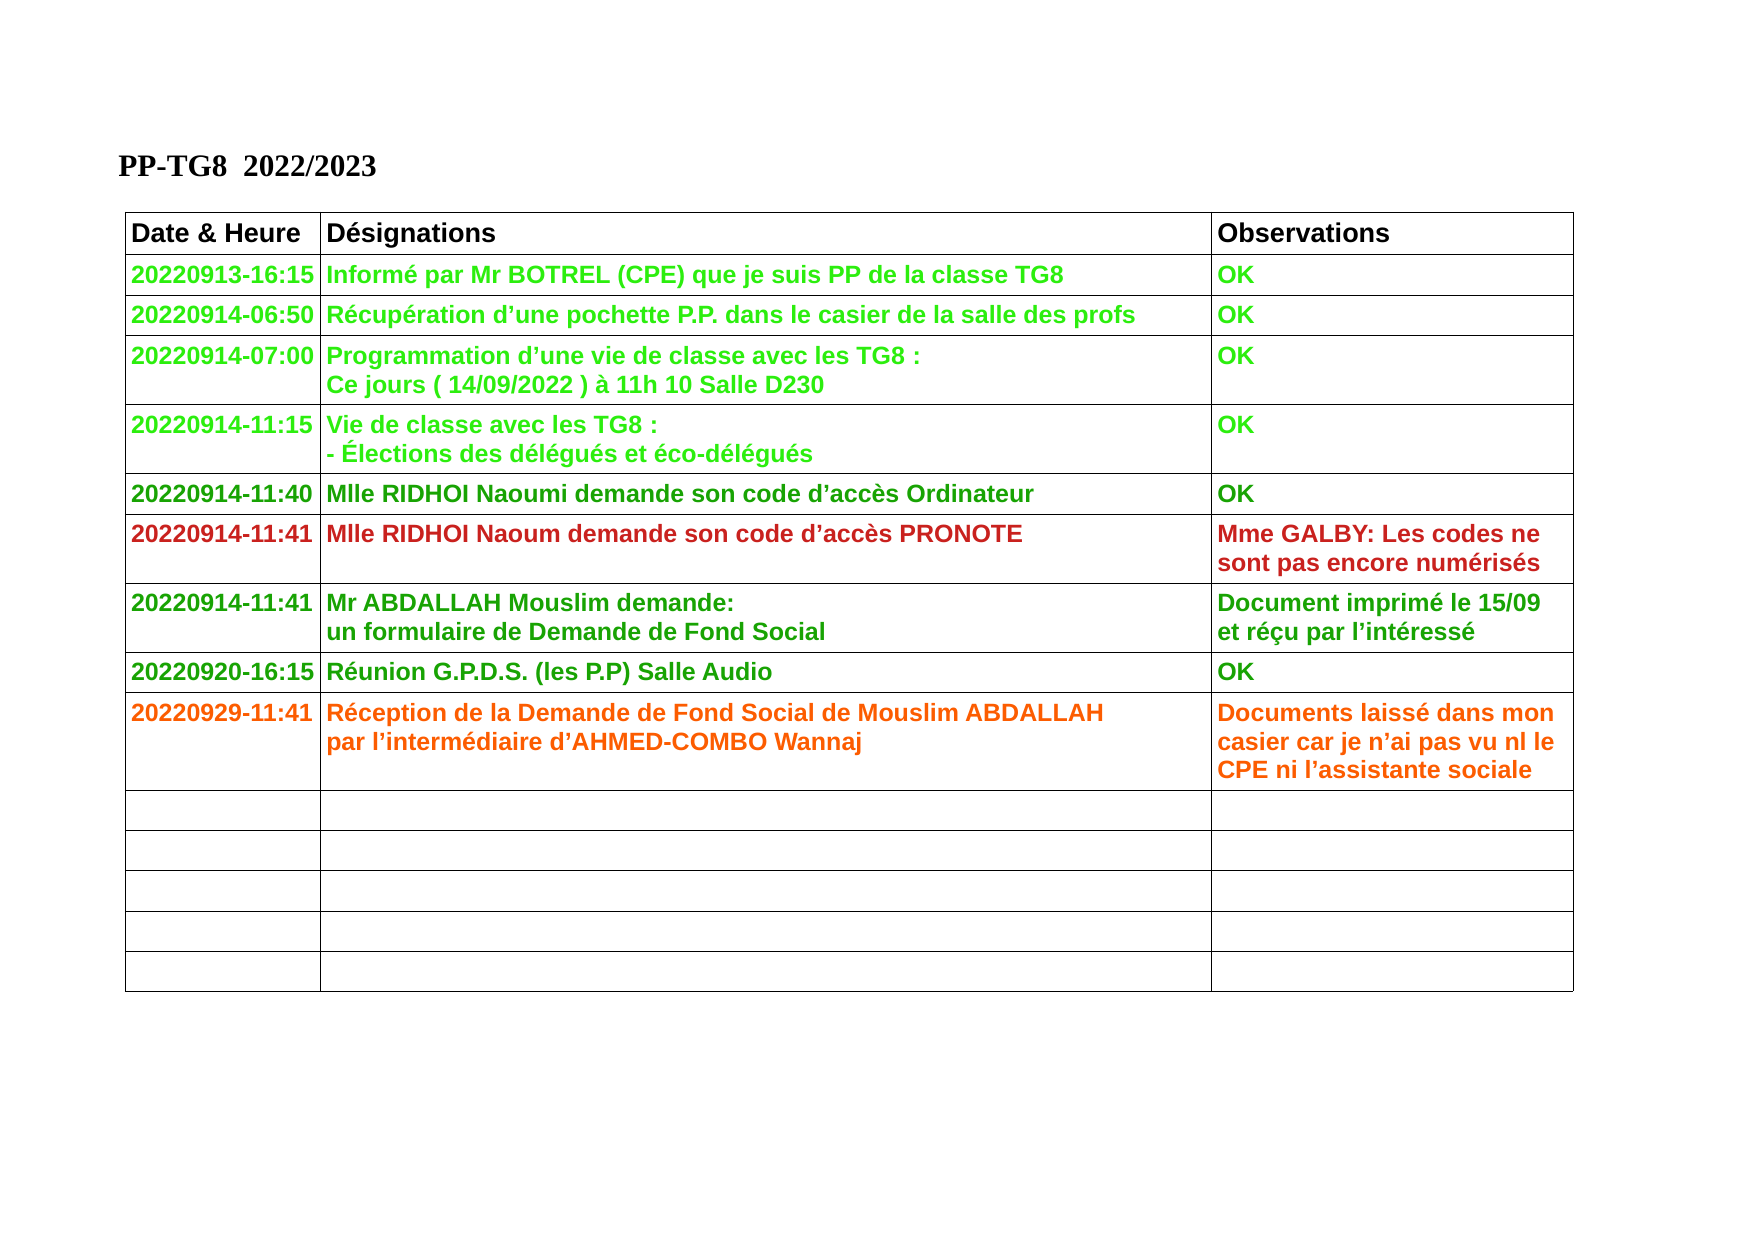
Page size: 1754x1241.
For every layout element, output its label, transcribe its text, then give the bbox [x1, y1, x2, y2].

table_cell Mlle RIDHOI Naoumi demande son code d’accès Ordinateur [321, 474, 1211, 513]
table_cell 20220929-11:41 [126, 693, 320, 790]
table_cell Mlle RIDHOI Naoum demande son code d’accès PRONOTE [321, 515, 1211, 582]
table_cell [1212, 952, 1573, 991]
table_cell OK [1212, 474, 1573, 513]
table_header Désignations [321, 213, 1211, 254]
table_cell Mr ABDALLAH Mouslim demande: un formulaire de Demande de Fond Social [321, 584, 1211, 652]
table_cell [1212, 912, 1573, 951]
table_cell [321, 871, 1211, 911]
table_cell 20220914-11:41 [126, 584, 320, 652]
table_cell Récupération d’une pochette P.P. dans le casier de la salle des profs [321, 296, 1211, 335]
table_cell OK [1212, 296, 1573, 335]
table_cell OK [1212, 405, 1573, 473]
table_cell OK [1212, 336, 1573, 404]
table_cell Réception de la Demande de Fond Social de Mouslim ABDALLAH par l’intermédiaire d’AHMED-COMBO Wannaj [321, 693, 1211, 790]
table_cell [126, 831, 320, 870]
text PP-TG8 2022/2023 [118, 147, 1636, 183]
table_cell Mme GALBY: Les codes ne sont pas encore numérisés [1212, 515, 1573, 582]
table_header Observations [1212, 213, 1573, 254]
table_cell 20220914-11:15 [126, 405, 320, 473]
table_cell 20220913-16:15 [126, 255, 320, 295]
table_cell [1212, 831, 1573, 870]
table_cell 20220914-07:00 [126, 336, 320, 404]
table_cell [321, 912, 1211, 951]
table_cell [126, 791, 320, 830]
table_cell OK [1212, 255, 1573, 295]
table_header Date & Heure [126, 213, 320, 254]
table_cell [126, 912, 320, 951]
table_cell [321, 791, 1211, 830]
table_cell Documents laissé dans mon casier car je n’ai pas vu nl le CPE ni l’assistante sociale [1212, 693, 1573, 790]
table_cell 20220914-11:40 [126, 474, 320, 513]
table_cell [321, 831, 1211, 870]
table_cell 20220914-06:50 [126, 296, 320, 335]
table_cell Réunion G.P.D.S. (les P.P) Salle Audio [321, 653, 1211, 692]
table_cell Programmation d’une vie de classe avec les TG8 : Ce jours ( 14/09/2022 ) à 11h 10 Salle D230 [321, 336, 1211, 404]
table_cell 20220914-11:41 [126, 515, 320, 582]
table_cell OK [1212, 653, 1573, 692]
table_cell [126, 952, 320, 991]
table_cell [126, 871, 320, 911]
table_cell Vie de classe avec les TG8 : - Élections des délégués et éco-délégués [321, 405, 1211, 473]
table_cell Document imprimé le 15/09 et réçu par l’intéressé [1212, 584, 1573, 652]
table_cell [321, 952, 1211, 991]
table_cell [1212, 791, 1573, 830]
table_cell Informé par Mr BOTREL (CPE) que je suis PP de la classe TG8 [321, 255, 1211, 295]
table_cell [1212, 871, 1573, 911]
table_cell 20220920-16:15 [126, 653, 320, 692]
